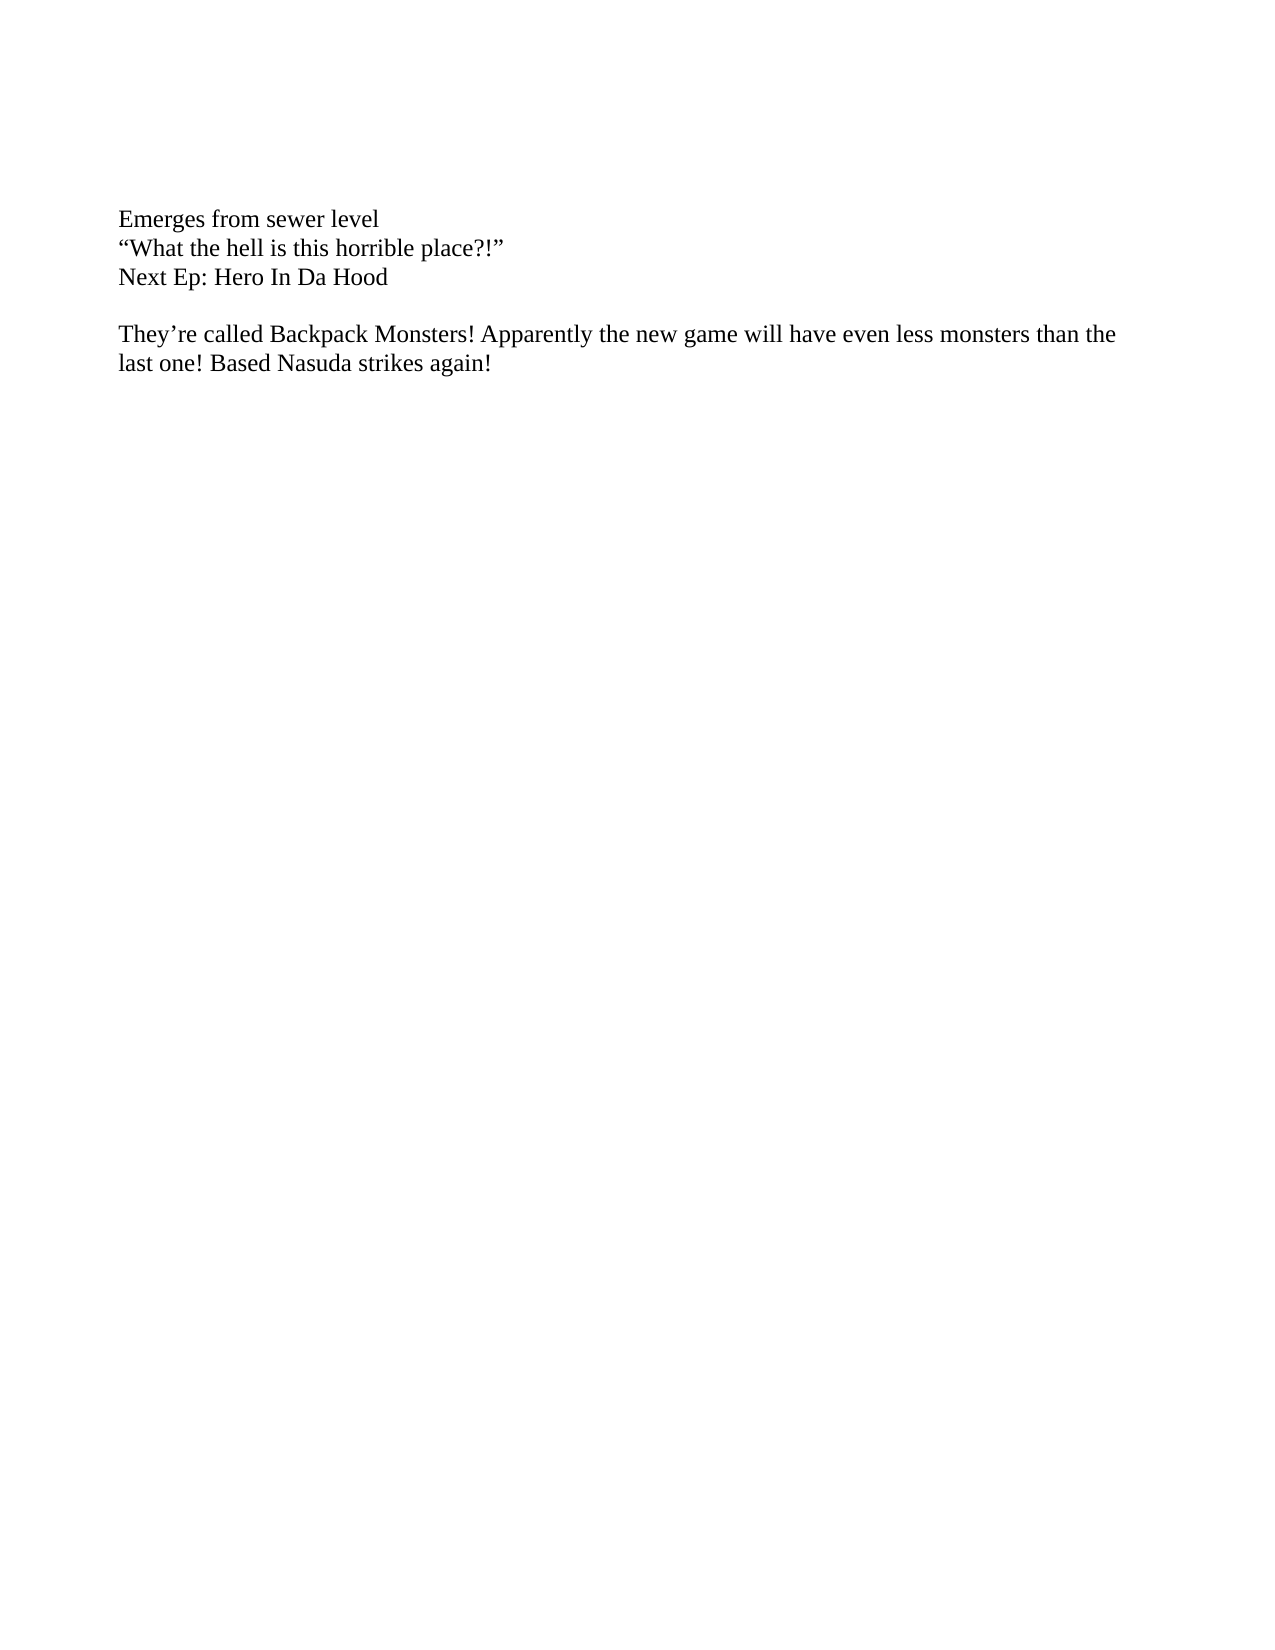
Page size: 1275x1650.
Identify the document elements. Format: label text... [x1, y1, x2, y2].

text They’re called Backpack Monsters! Apparently the new game will have even less monsters than the last one! Based Nasuda strikes again! [118, 319, 1157, 377]
text Next Ep: Hero In Da Hood [118, 262, 1157, 291]
text Emerges from sewer level [118, 204, 1157, 233]
text “What the hell is this horrible place?!” [118, 233, 1157, 262]
